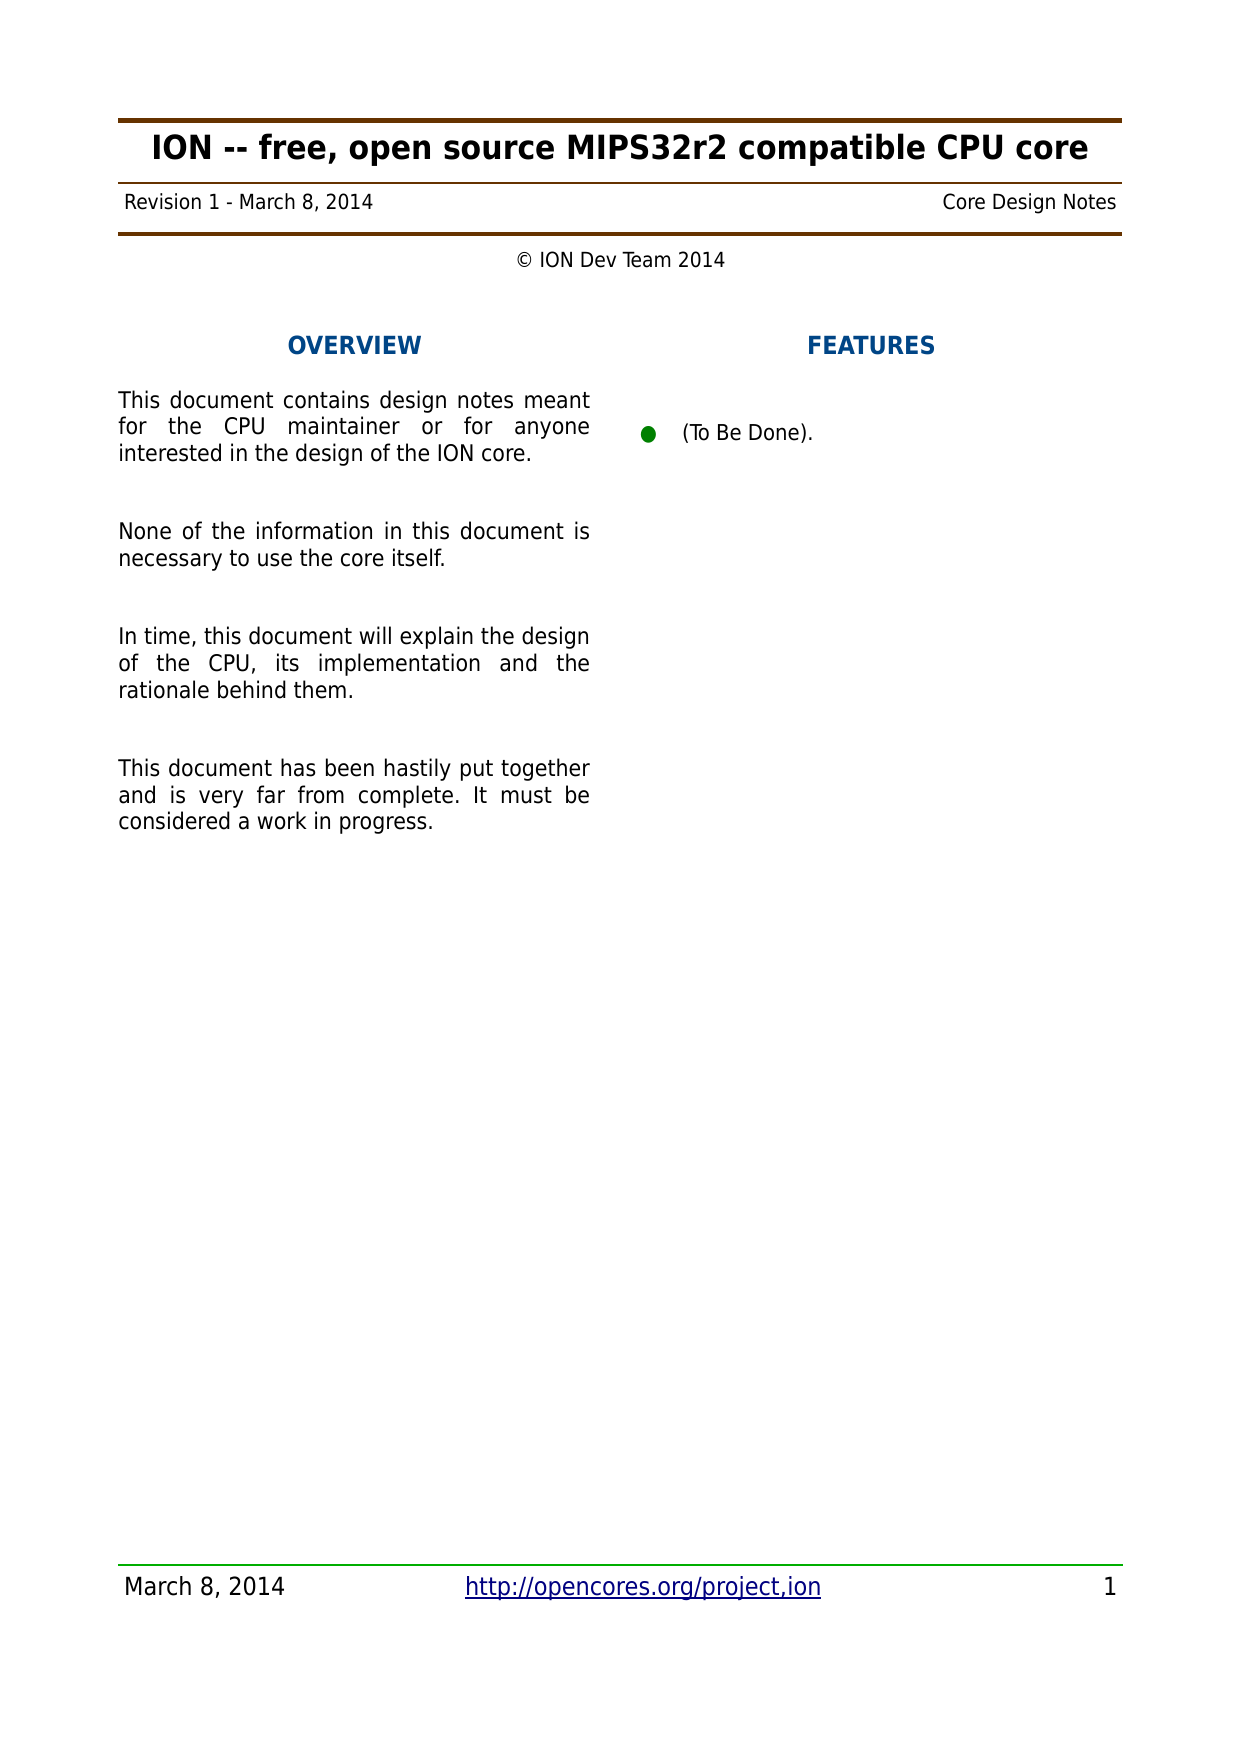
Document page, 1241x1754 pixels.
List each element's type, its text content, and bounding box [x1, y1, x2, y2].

text This document contains design notes meant for the CPU maintainer or for anyone interested in the design of the ION core. [118, 387, 591, 467]
text FEATURES [620, 331, 1122, 360]
text None of the information in this document is necessary to use the core itself. [118, 518, 591, 572]
table_header ● [620, 415, 676, 452]
text OVERVIEW [118, 331, 591, 360]
table_header (To Be Done). [676, 415, 1122, 452]
text This document has been hastily put together and is very far from complete. It must be considered a work in progress. [118, 755, 591, 835]
text In time, this document will explain the design of the CPU, its implementation and the rationale behind them. [118, 623, 591, 703]
